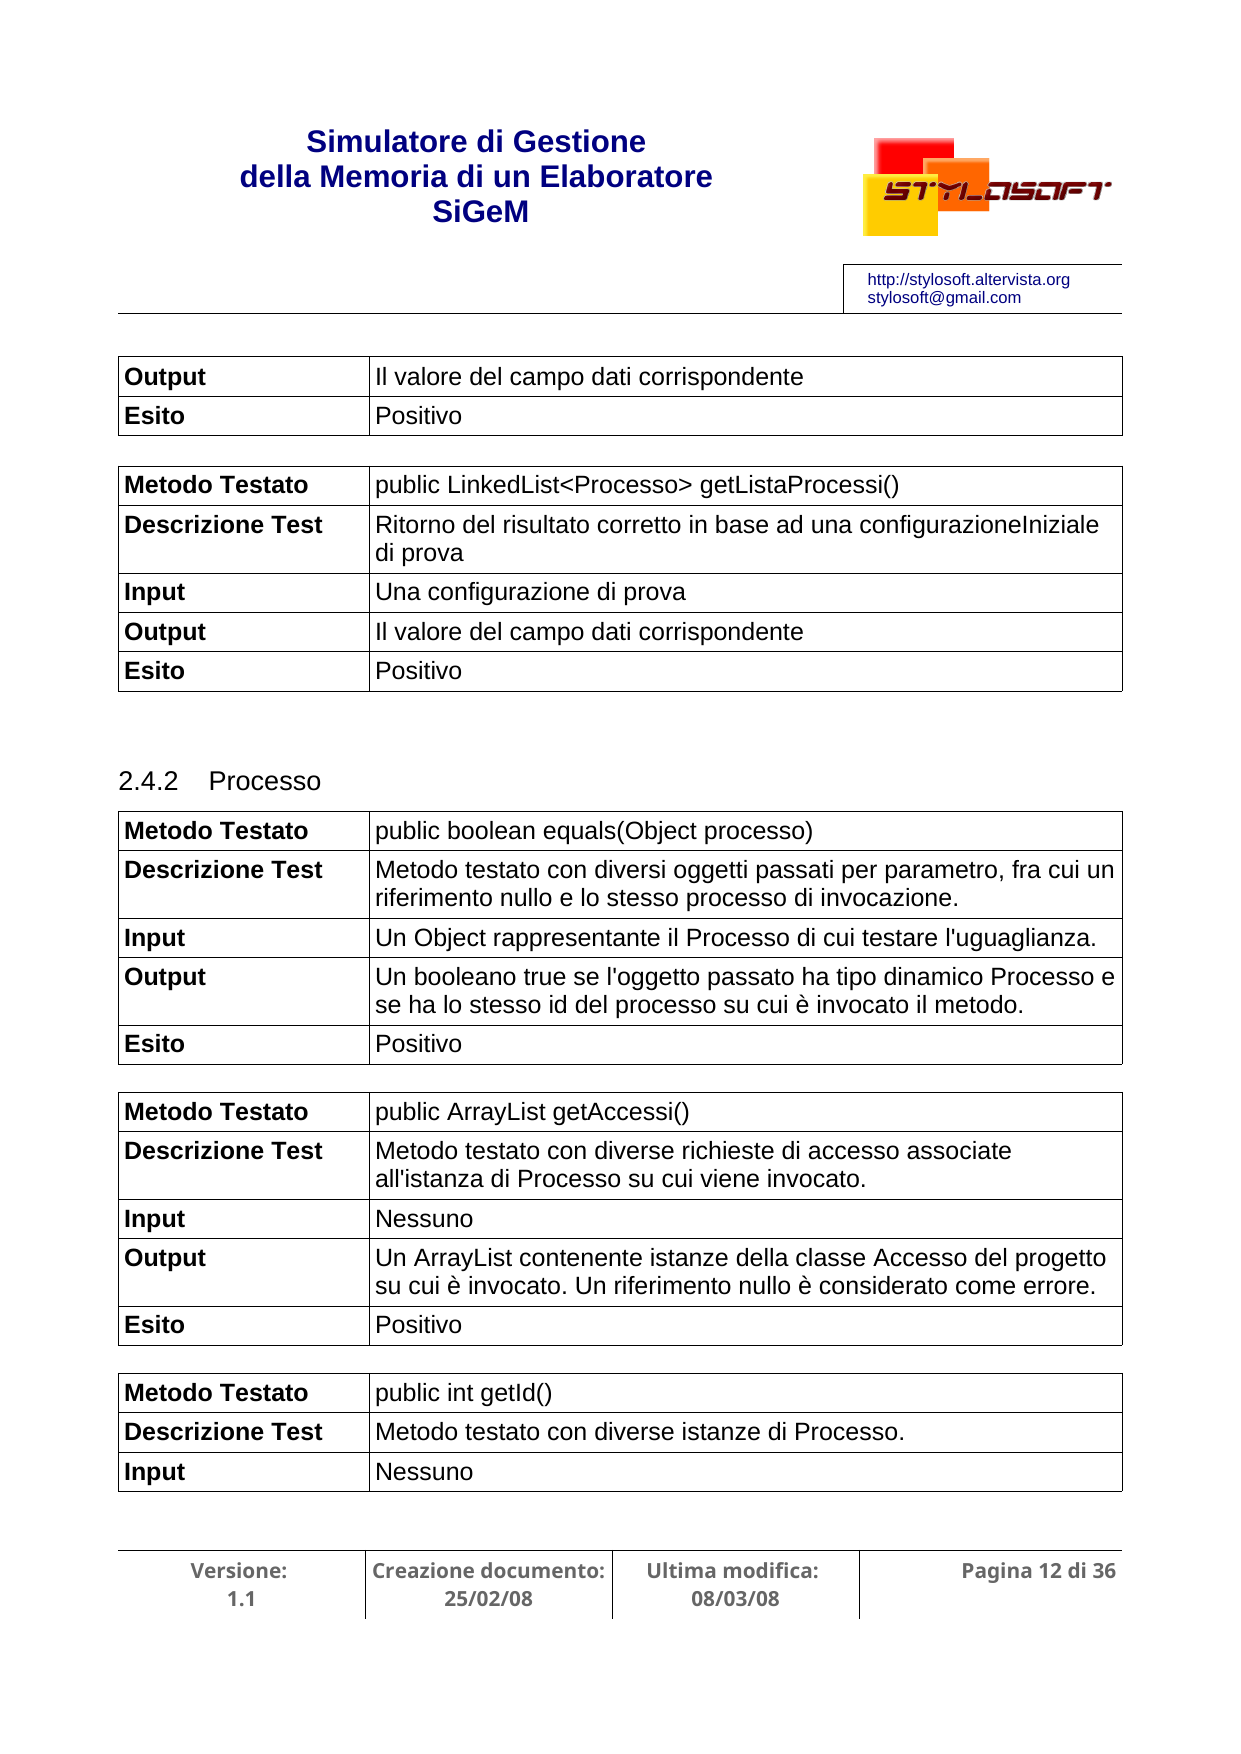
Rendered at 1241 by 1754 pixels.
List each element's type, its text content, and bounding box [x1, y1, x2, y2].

table_header Metodo Testato [119, 1374, 369, 1412]
table_cell Descrizione Test [119, 851, 369, 918]
table_header Metodo Testato [119, 1093, 369, 1131]
table_cell Input [119, 1200, 369, 1238]
table_header public int getId() [370, 1374, 1122, 1412]
subtitle Processo [118, 766, 1122, 796]
table_header Metodo Testato [119, 812, 369, 850]
table_cell Un booleano true se l'oggetto passato ha tipo dinamico Processo e se ha lo stesso id del processo su cui è invocato il metodo. [370, 958, 1122, 1024]
table_cell Nessuno [370, 1453, 1122, 1491]
table_header public boolean equals(Object processo) [370, 812, 1122, 850]
picture [848, 123, 1117, 247]
table_cell Input [119, 1453, 369, 1491]
table_cell Positivo [370, 652, 1122, 691]
table_header public LinkedList<Processo> getListaProcessi() [370, 467, 1122, 505]
table_cell Esito [119, 397, 369, 435]
table_cell Descrizione Test [119, 1132, 369, 1199]
table_cell Input [119, 919, 369, 957]
table_cell Una configurazione di prova [370, 574, 1122, 612]
table_cell Esito [119, 1026, 369, 1064]
table_cell Esito [119, 1307, 369, 1345]
table_cell Un ArrayList contenente istanze della classe Accesso del progetto su cui è invocato. Un riferimento nullo è considerato come errore. [370, 1239, 1122, 1306]
table_header public ArrayList getAccessi() [370, 1093, 1122, 1131]
table_cell Output [119, 613, 369, 651]
table_cell Ritorno del risultato corretto in base ad una configurazioneIniziale di prova [370, 506, 1122, 572]
table_cell Il valore del campo dati corrispondente [370, 613, 1122, 651]
table_cell Positivo [370, 1307, 1122, 1345]
table_cell Output [119, 958, 369, 1024]
table_cell Output [119, 1239, 369, 1306]
table_cell Metodo testato con diversi oggetti passati per parametro, fra cui un riferimento nullo e lo stesso processo di invocazione. [370, 851, 1122, 918]
table_cell Il valore del campo dati corrispondente [370, 357, 1122, 396]
table_cell Nessuno [370, 1200, 1122, 1238]
table_cell Un Object rappresentante il Processo di cui testare l'uguaglianza. [370, 919, 1122, 957]
table_cell Metodo testato con diverse richieste di accesso associate all'istanza di Processo su cui viene invocato. [370, 1132, 1122, 1199]
table_cell Metodo testato con diverse istanze di Processo. [370, 1413, 1122, 1452]
table_cell Descrizione Test [119, 1413, 369, 1452]
table_cell Positivo [370, 1026, 1122, 1064]
table_cell Output [119, 357, 369, 396]
table_cell Esito [119, 652, 369, 691]
table_cell Positivo [370, 397, 1122, 435]
table_header Metodo Testato [119, 467, 369, 505]
table_cell Descrizione Test [119, 506, 369, 572]
table_cell Input [119, 574, 369, 612]
